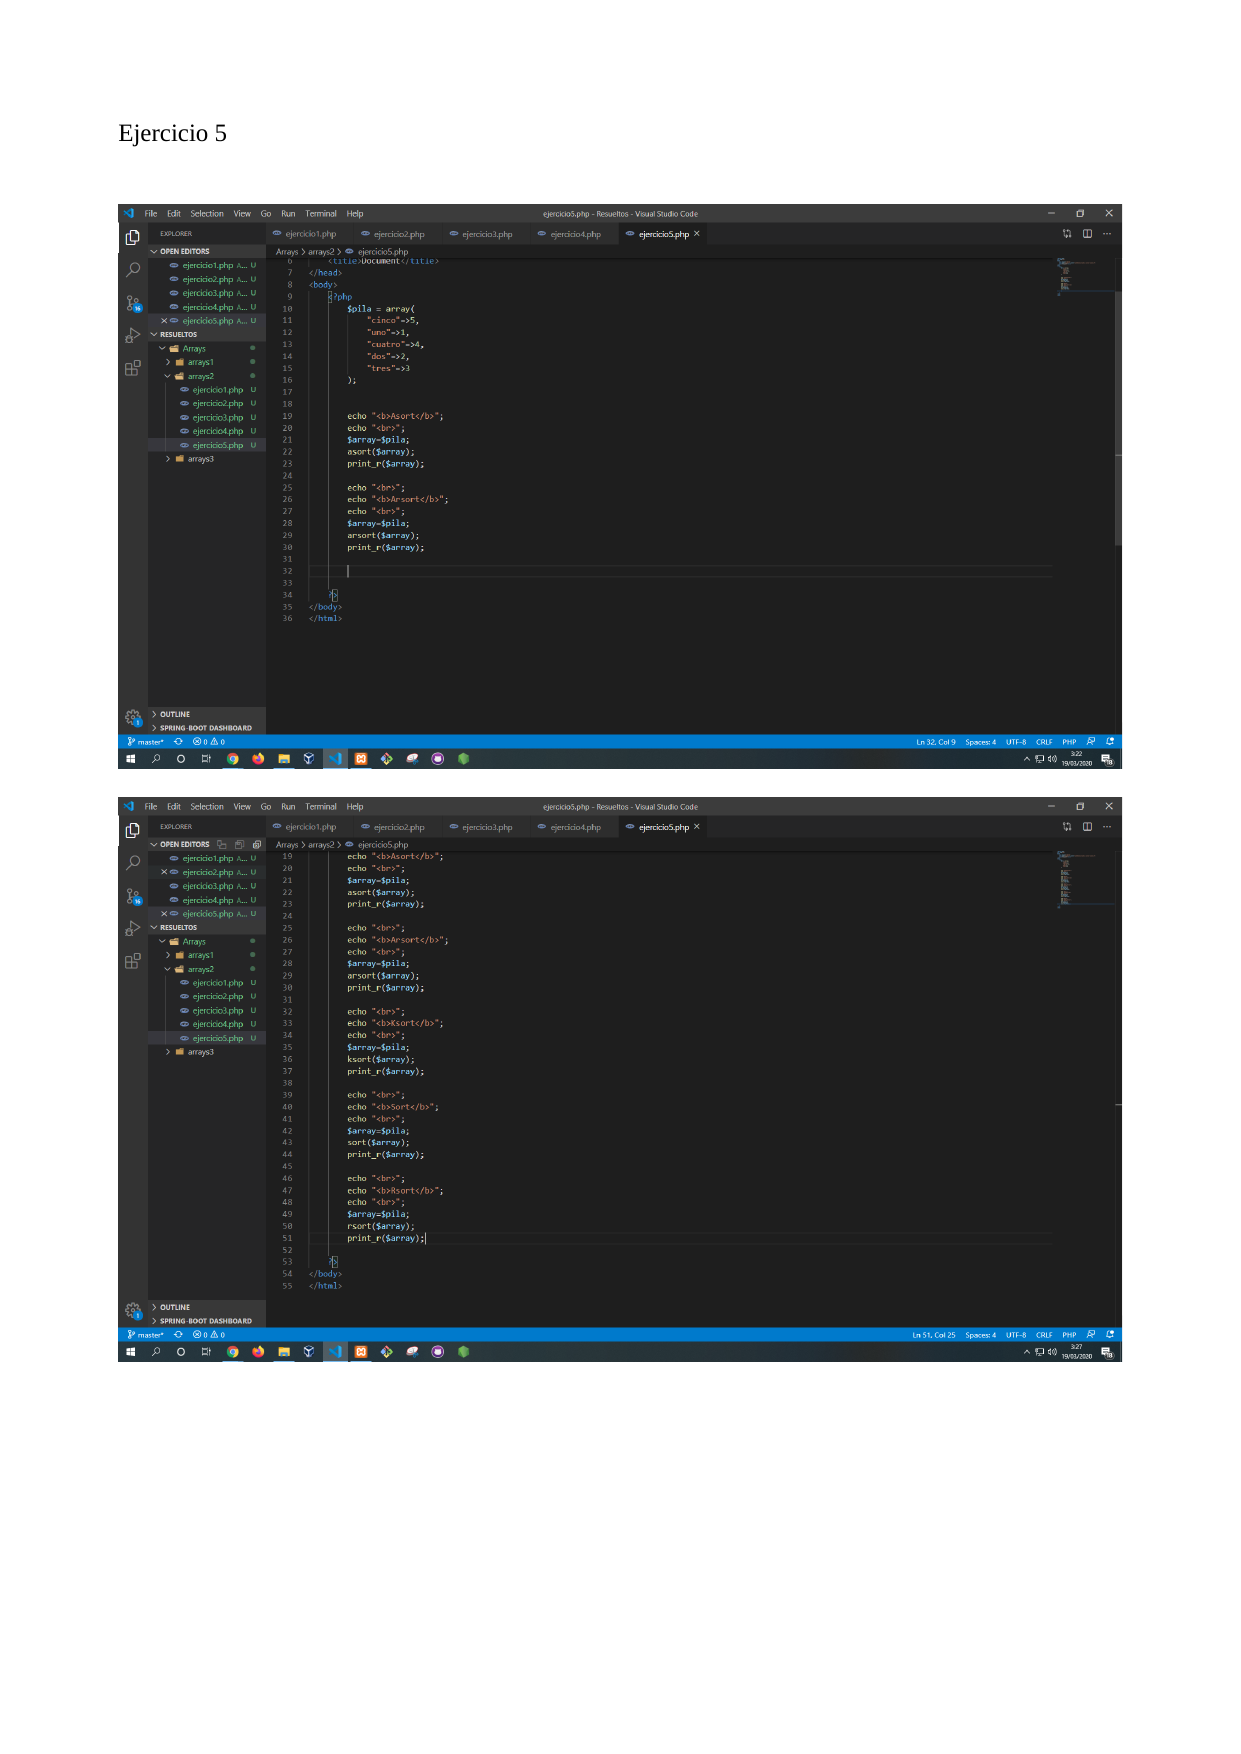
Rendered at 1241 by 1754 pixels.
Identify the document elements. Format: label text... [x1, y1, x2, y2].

picture [118, 204, 1123, 769]
text Ejercicio 5 [118, 118, 1122, 147]
picture [118, 797, 1123, 1362]
